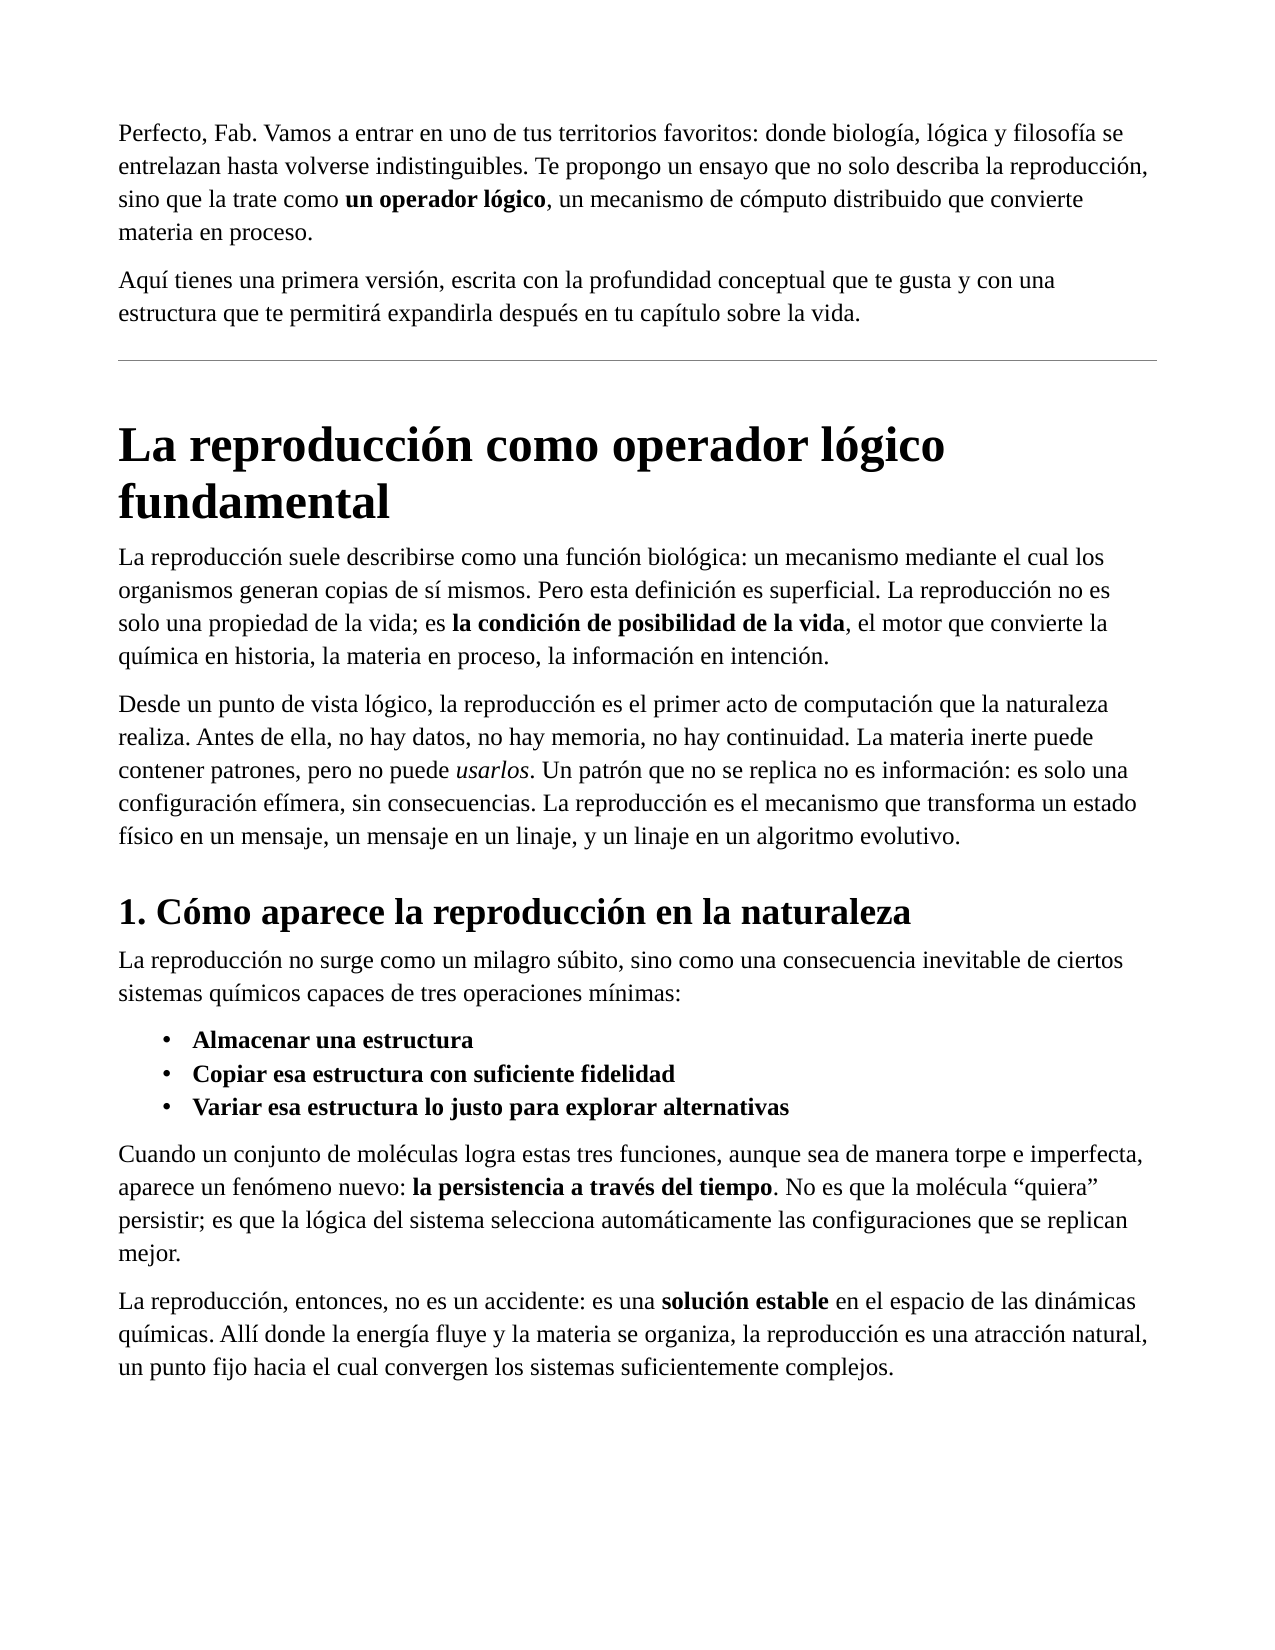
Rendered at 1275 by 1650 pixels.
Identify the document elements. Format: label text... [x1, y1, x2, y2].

text Aquí tienes una primera versión, escrita con la profundidad conceptual que te gusta y con una estructura que te permitirá expandirla después en tu capítulo sobre la vida. [118, 265, 1157, 327]
text Cuando un conjunto de moléculas logra estas tres funciones, aunque sea de manera torpe e imperfecta, aparece un fenómeno nuevo: la persistencia a través del tiempo. No es que la molécula “quiera” persistir; es que la lógica del sistema selecciona automáticamente las configuraciones que se replican mejor. [118, 1139, 1157, 1267]
text La reproducción, entonces, no es un accidente: es una solución estable en el espacio de las dinámicas químicas. Allí donde la energía fluye y la materia se organiza, la reproducción es una atracción natural, un punto fijo hacia el cual convergen los sistemas suficientemente complejos. [118, 1286, 1157, 1381]
subtitle 1. Cómo aparece la reproducción en la naturaleza [118, 889, 1157, 932]
text Desde un punto de vista lógico, la reproducción es el primer acto de computación que la naturaleza realiza. Antes de ella, no hay datos, no hay memoria, no hay continuidad. La materia inerte puede contener patrones, pero no puede usarlos. Un patrón que no se replica no es información: es solo una configuración efímera, sin consecuencias. La reproducción es el mecanismo que transforma un estado físico en un mensaje, un mensaje en un linaje, y un linaje en un algoritmo evolutivo. [118, 689, 1157, 850]
list Variar esa estructura lo justo para explorar alternativas [162, 1092, 1157, 1120]
list Copiar esa estructura con suficiente fidelidad [162, 1059, 1157, 1087]
subtitle La reproducción como operador lógico fundamental [118, 415, 1157, 530]
list Almacenar una estructura [162, 1026, 1157, 1054]
text La reproducción no surge como un milagro súbito, sino como una consecuencia inevitable de ciertos sistemas químicos capaces de tres operaciones mínimas: [118, 945, 1157, 1007]
text La reproducción suele describirse como una función biológica: un mecanismo mediante el cual los organismos generan copias de sí mismos. Pero esta definición es superficial. La reproducción no es solo una propiedad de la vida; es la condición de posibilidad de la vida, el motor que convierte la química en historia, la materia en proceso, la información en intención. [118, 542, 1157, 670]
text Perfecto, Fab. Vamos a entrar en uno de tus territorios favoritos: donde biología, lógica y filosofía se entrelazan hasta volverse indistinguibles. Te propongo un ensayo que no solo describa la reproducción, sino que la trate como un operador lógico, un mecanismo de cómputo distribuido que convierte materia en proceso. [118, 118, 1157, 246]
